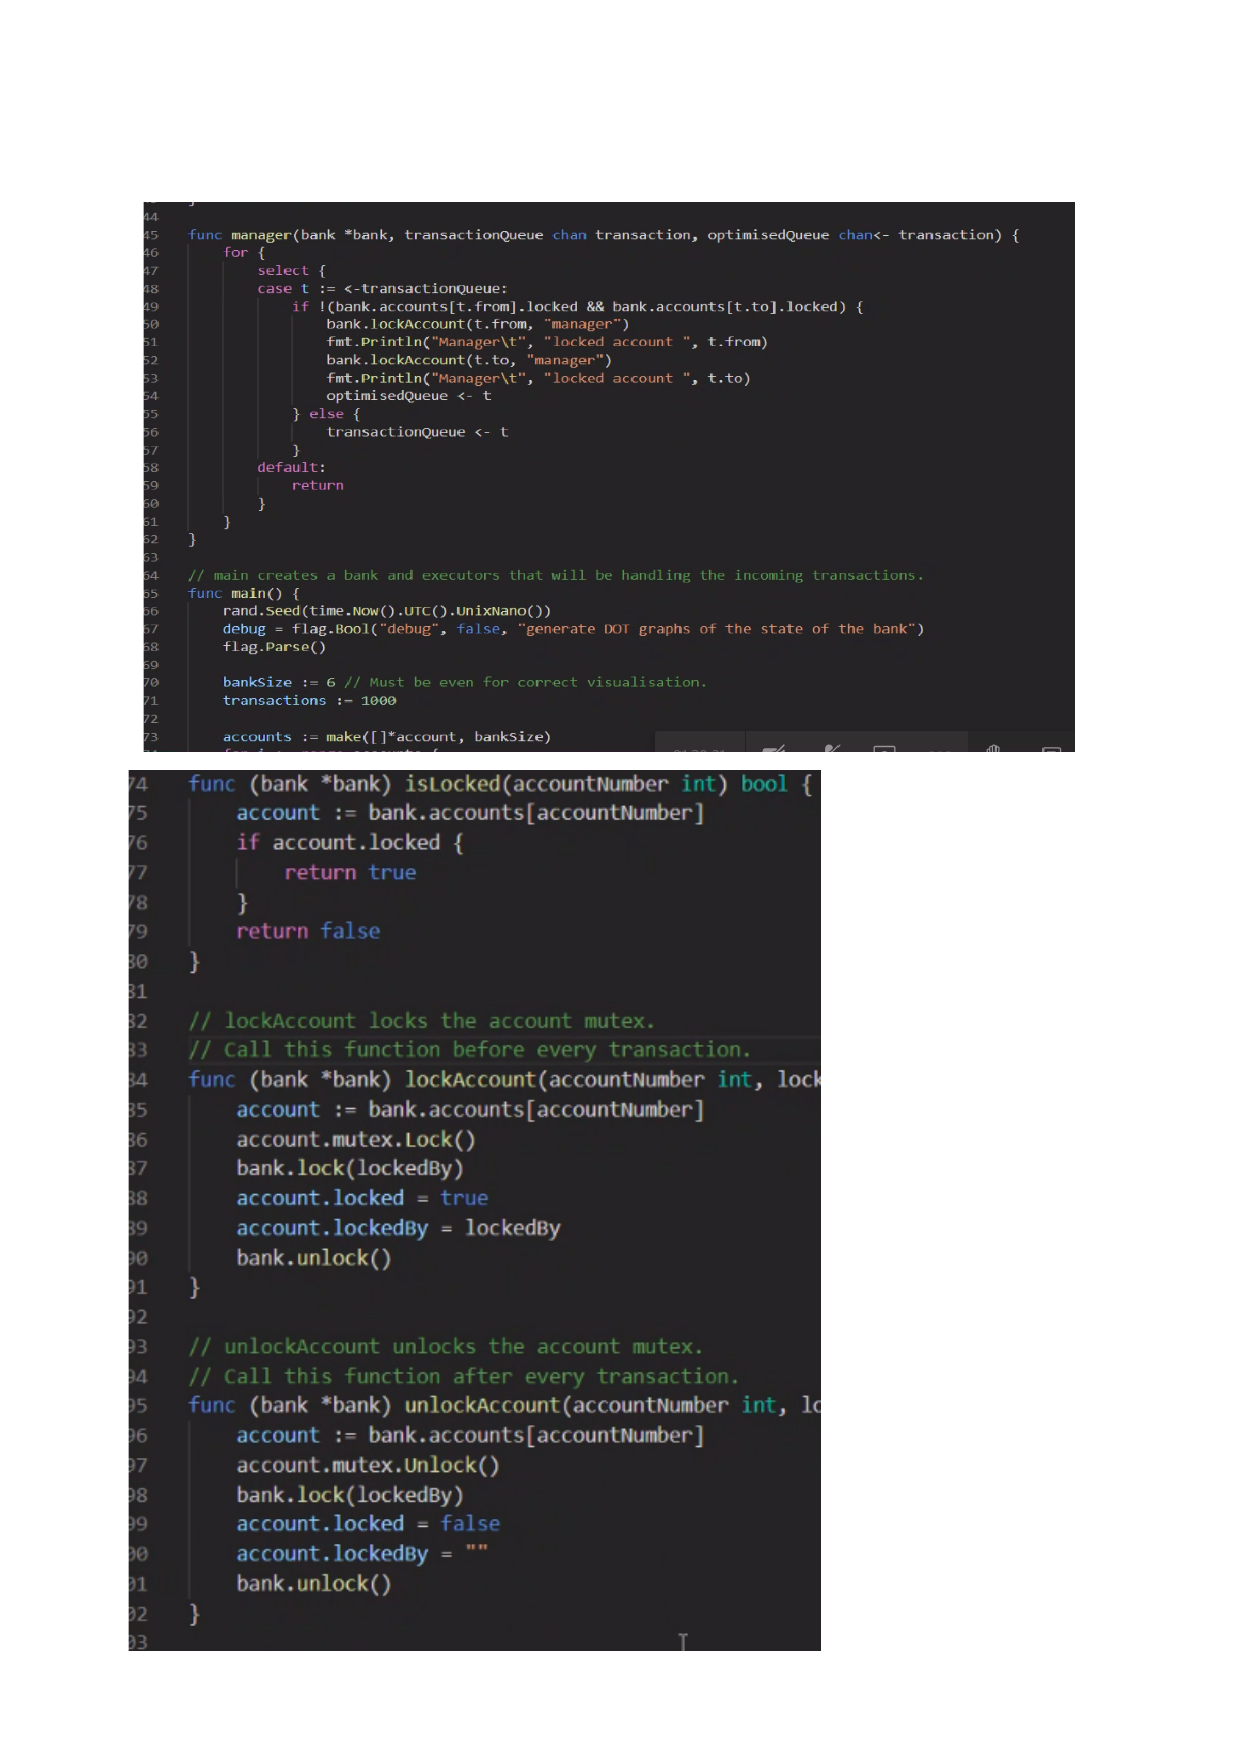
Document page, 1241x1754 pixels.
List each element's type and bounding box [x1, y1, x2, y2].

picture [143, 202, 1075, 752]
picture [128, 770, 821, 1651]
